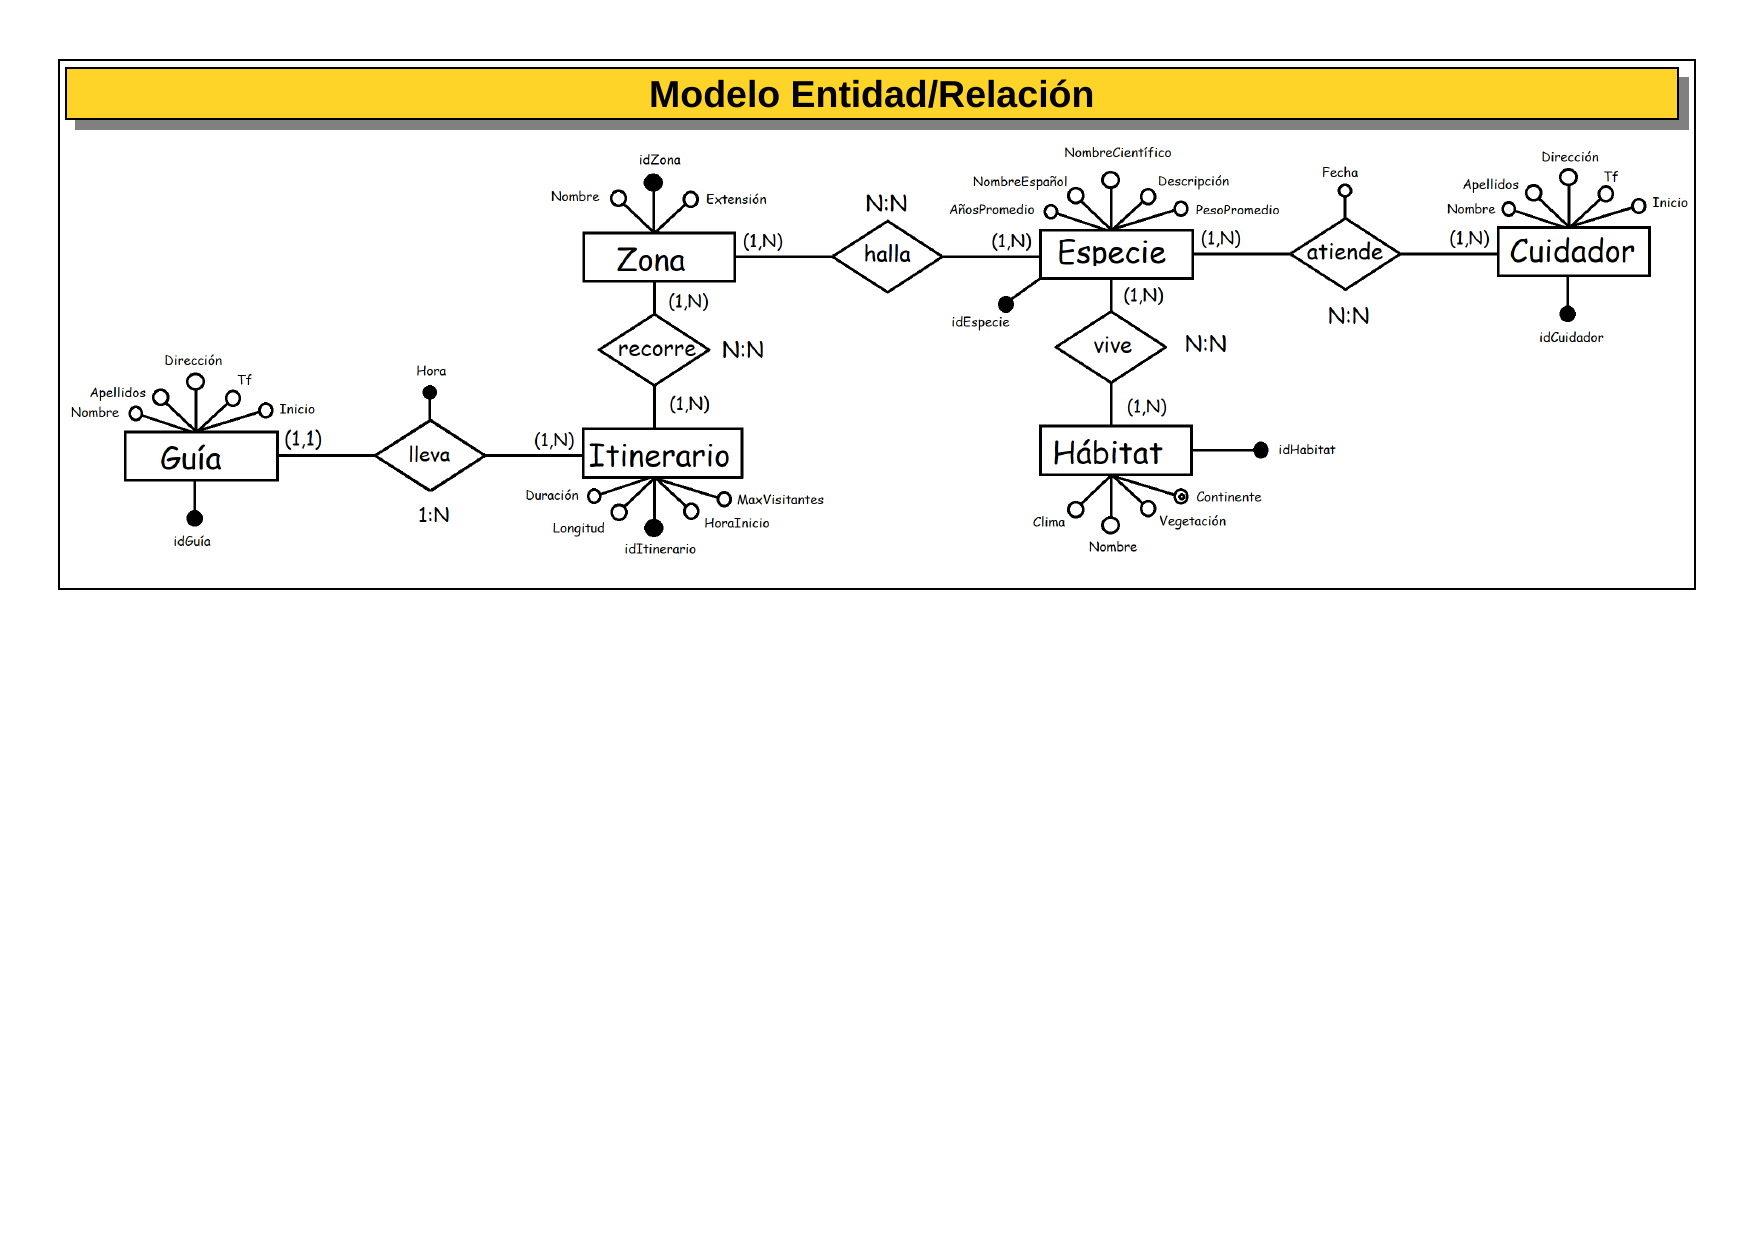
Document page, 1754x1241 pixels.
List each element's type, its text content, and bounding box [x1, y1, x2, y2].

table_header Modelo Entidad/Relación [60, 61, 1694, 136]
table_cell [60, 136, 1694, 588]
picture [64, 141, 1690, 568]
